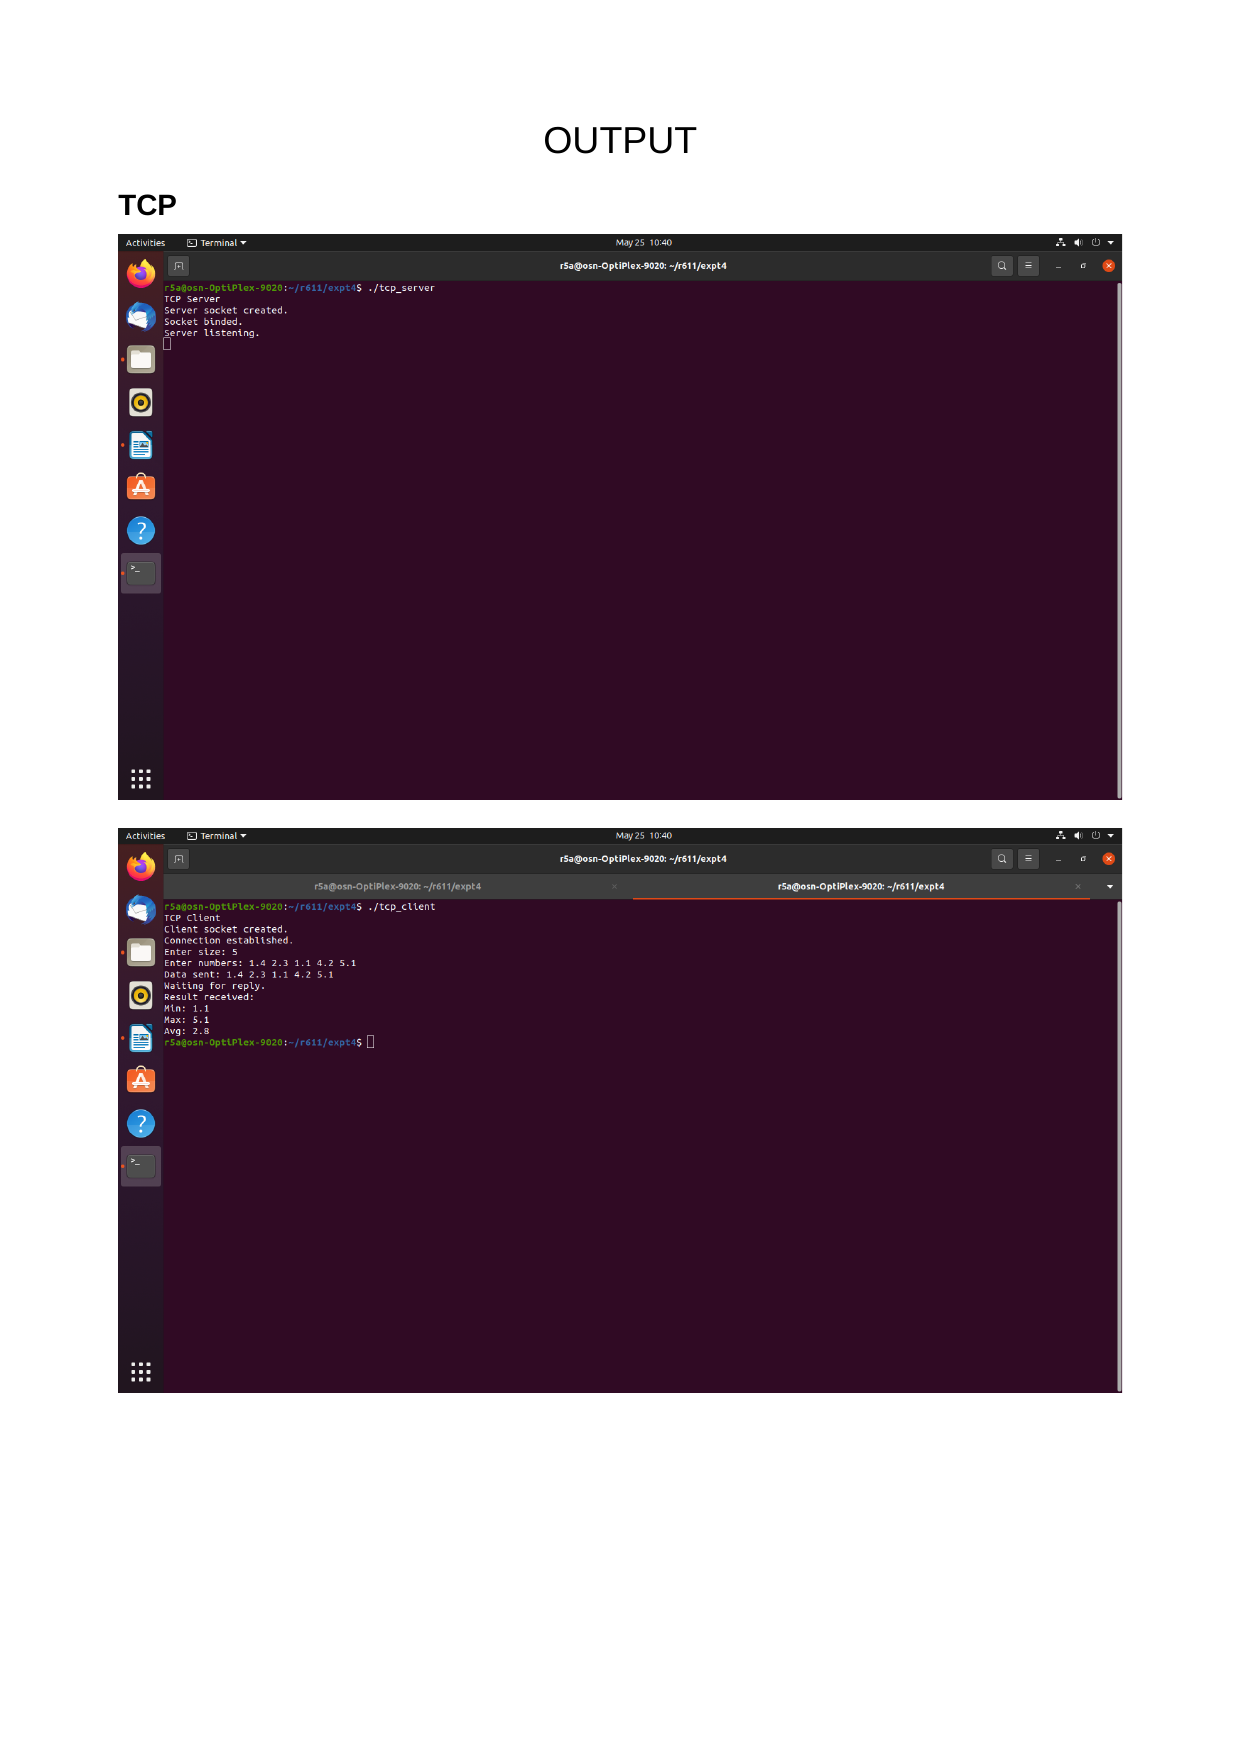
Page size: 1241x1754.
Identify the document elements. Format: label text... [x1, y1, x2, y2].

subtitle TCP [118, 188, 1122, 222]
picture [118, 828, 1123, 1393]
subtitle OUTPUT [118, 118, 1122, 161]
picture [118, 234, 1123, 800]
